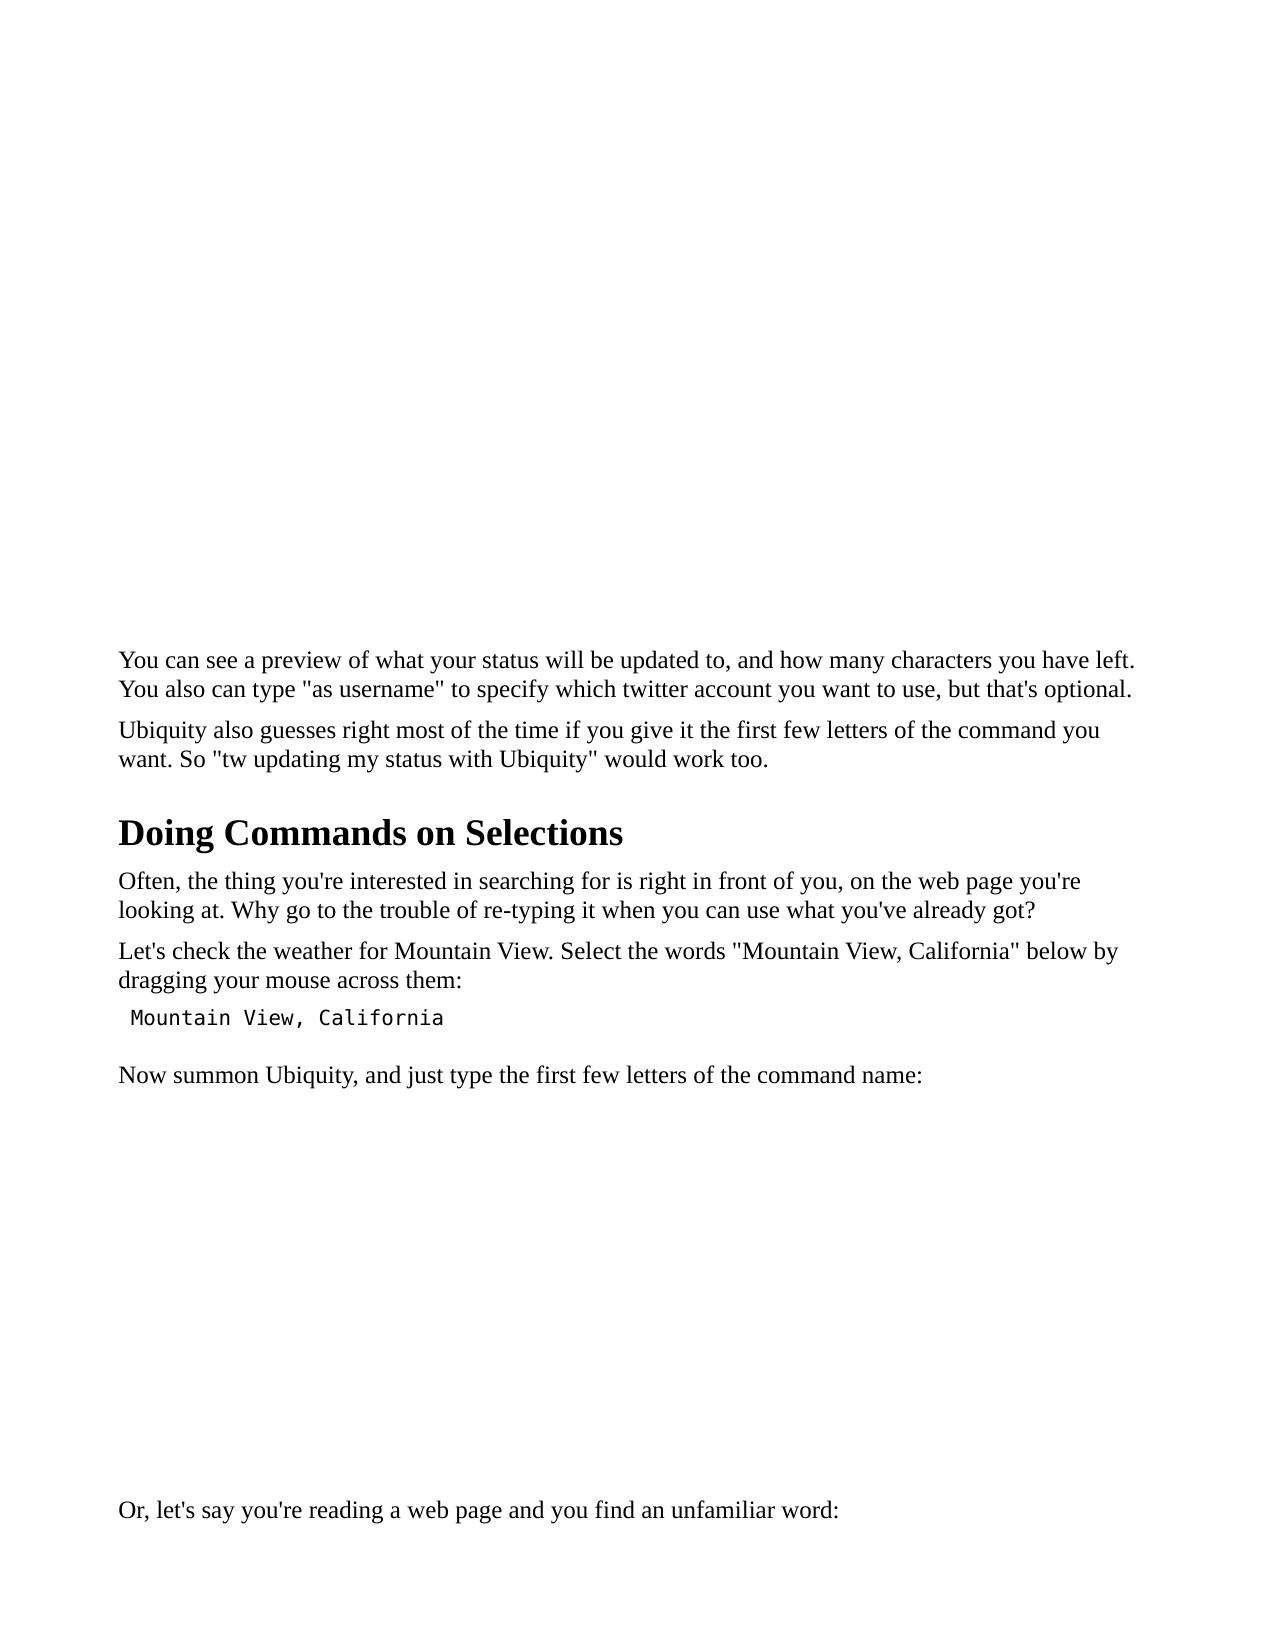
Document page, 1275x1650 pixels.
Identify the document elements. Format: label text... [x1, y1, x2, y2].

text You can see a preview of what your status will be updated to, and how many characters you have left. You also can type "as username" to specify which twitter account you want to use, but that's optional. [118, 645, 1157, 703]
subtitle Doing Commands on Selections [118, 810, 1157, 853]
text Mountain View, California [118, 1006, 1157, 1030]
text Now summon Ubiquity, and just type the first few letters of the command name: [118, 1060, 1157, 1088]
text Ubiquity also guesses right most of the time if you give it the first few letters of the command you want. So "tw updating my status with Ubiquity" would work too. [118, 715, 1157, 773]
text Often, the thing you're interested in searching for is right in front of you, on the web page you're looking at. Why go to the trouble of re-typing it when you can use what you've already got? [118, 866, 1157, 923]
text Or, let's say you're reading a web page and you find an unfamiliar word: [118, 1495, 1157, 1523]
text Let's check the weather for Mountain View. Select the words "Mountain View, California" below by dragging your mouse across them: [118, 936, 1157, 993]
